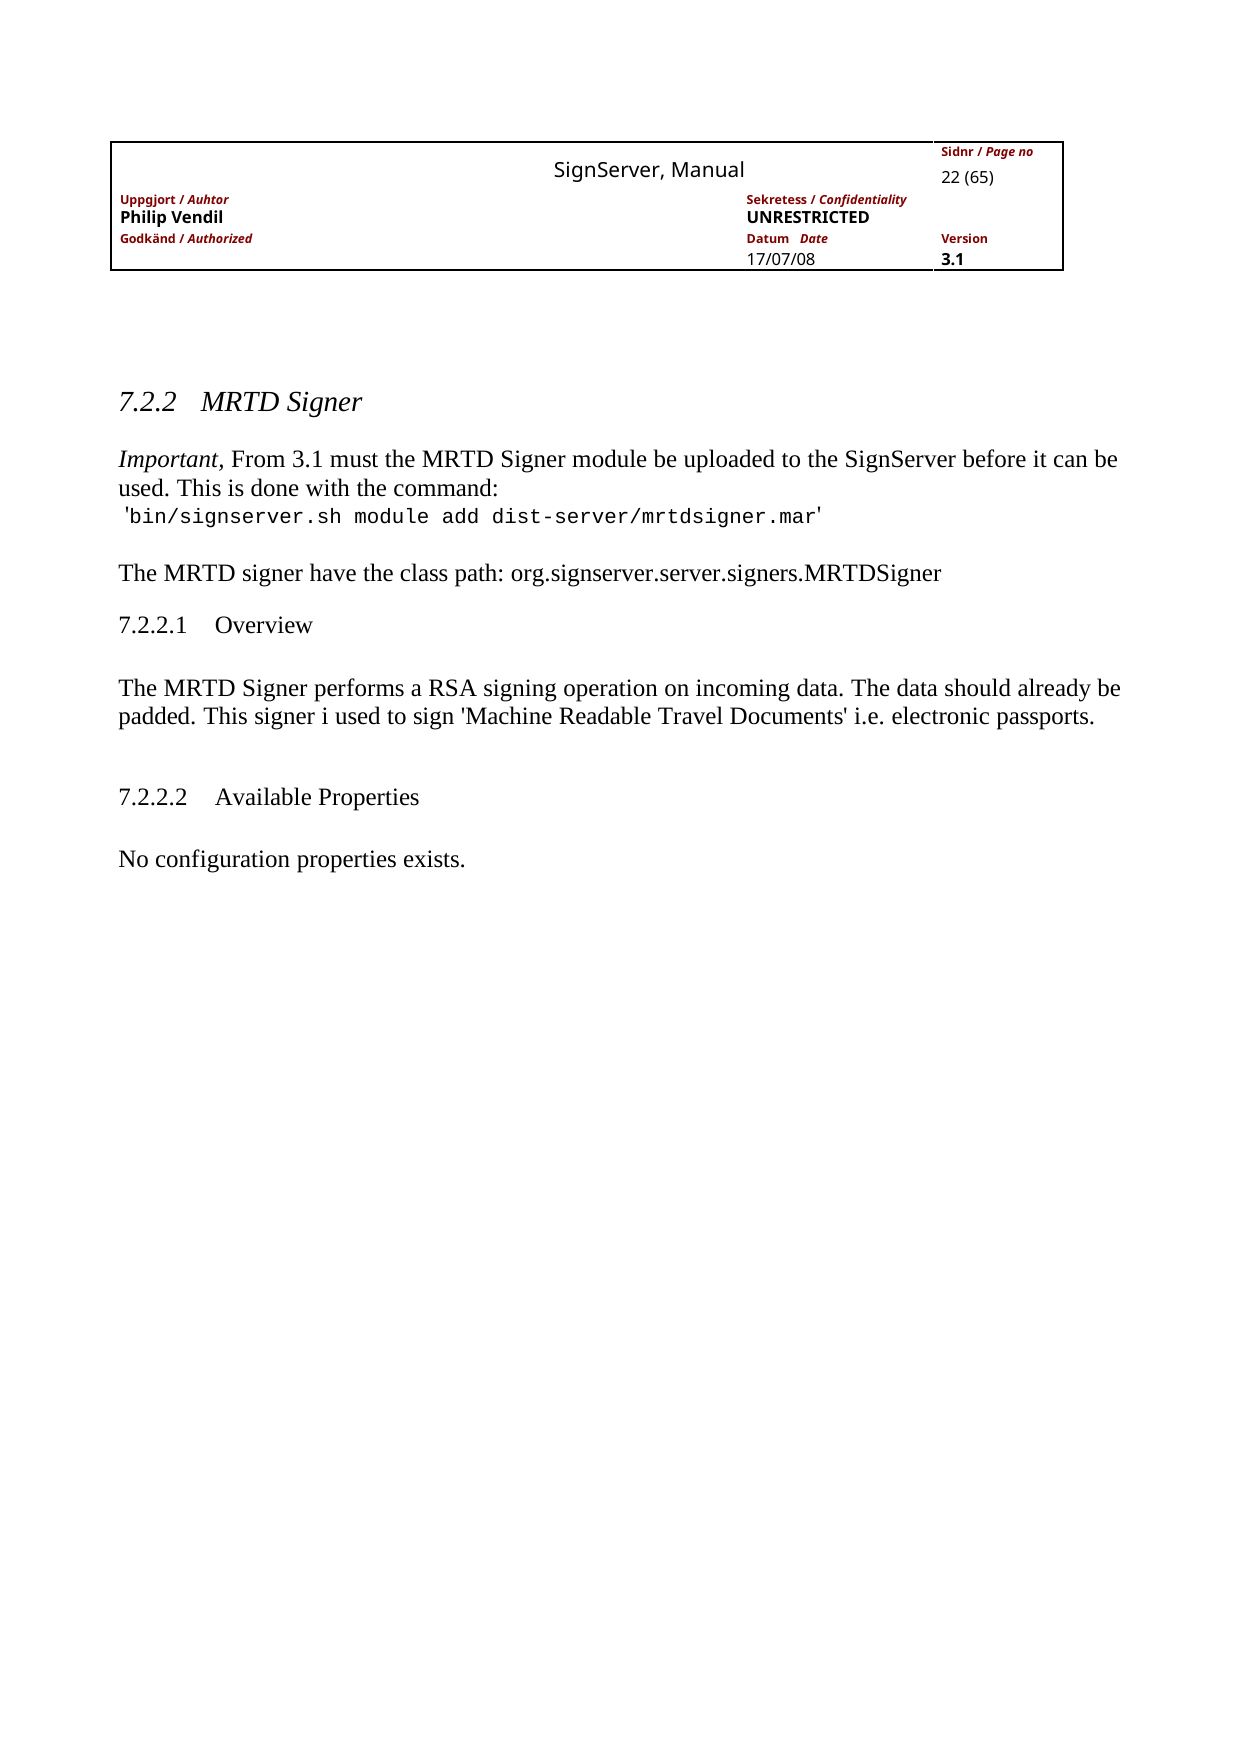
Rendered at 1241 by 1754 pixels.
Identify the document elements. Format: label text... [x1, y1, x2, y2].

text Important, From 3.1 must the MRTD Signer module be uploaded to the SignServer before it can be used. This is done with the command: 'bin/signserver.sh module add dist-server/mrtdsigner.mar' [118, 445, 1122, 530]
text The MRTD signer have the class path: org.signserver.server.signers.MRTDSigner [118, 558, 1122, 586]
subtitle Available Properties [118, 783, 1122, 811]
text No configuration properties exists. [118, 845, 1122, 873]
subtitle Overview [118, 611, 1122, 639]
text The MRTD Signer performs a RSA signing operation on incoming data. The data should already be padded. This signer i used to sign 'Machine Readable Travel Documents' i.e. electronic passports. [118, 674, 1122, 730]
subtitle MRTD Signer [118, 385, 1122, 417]
